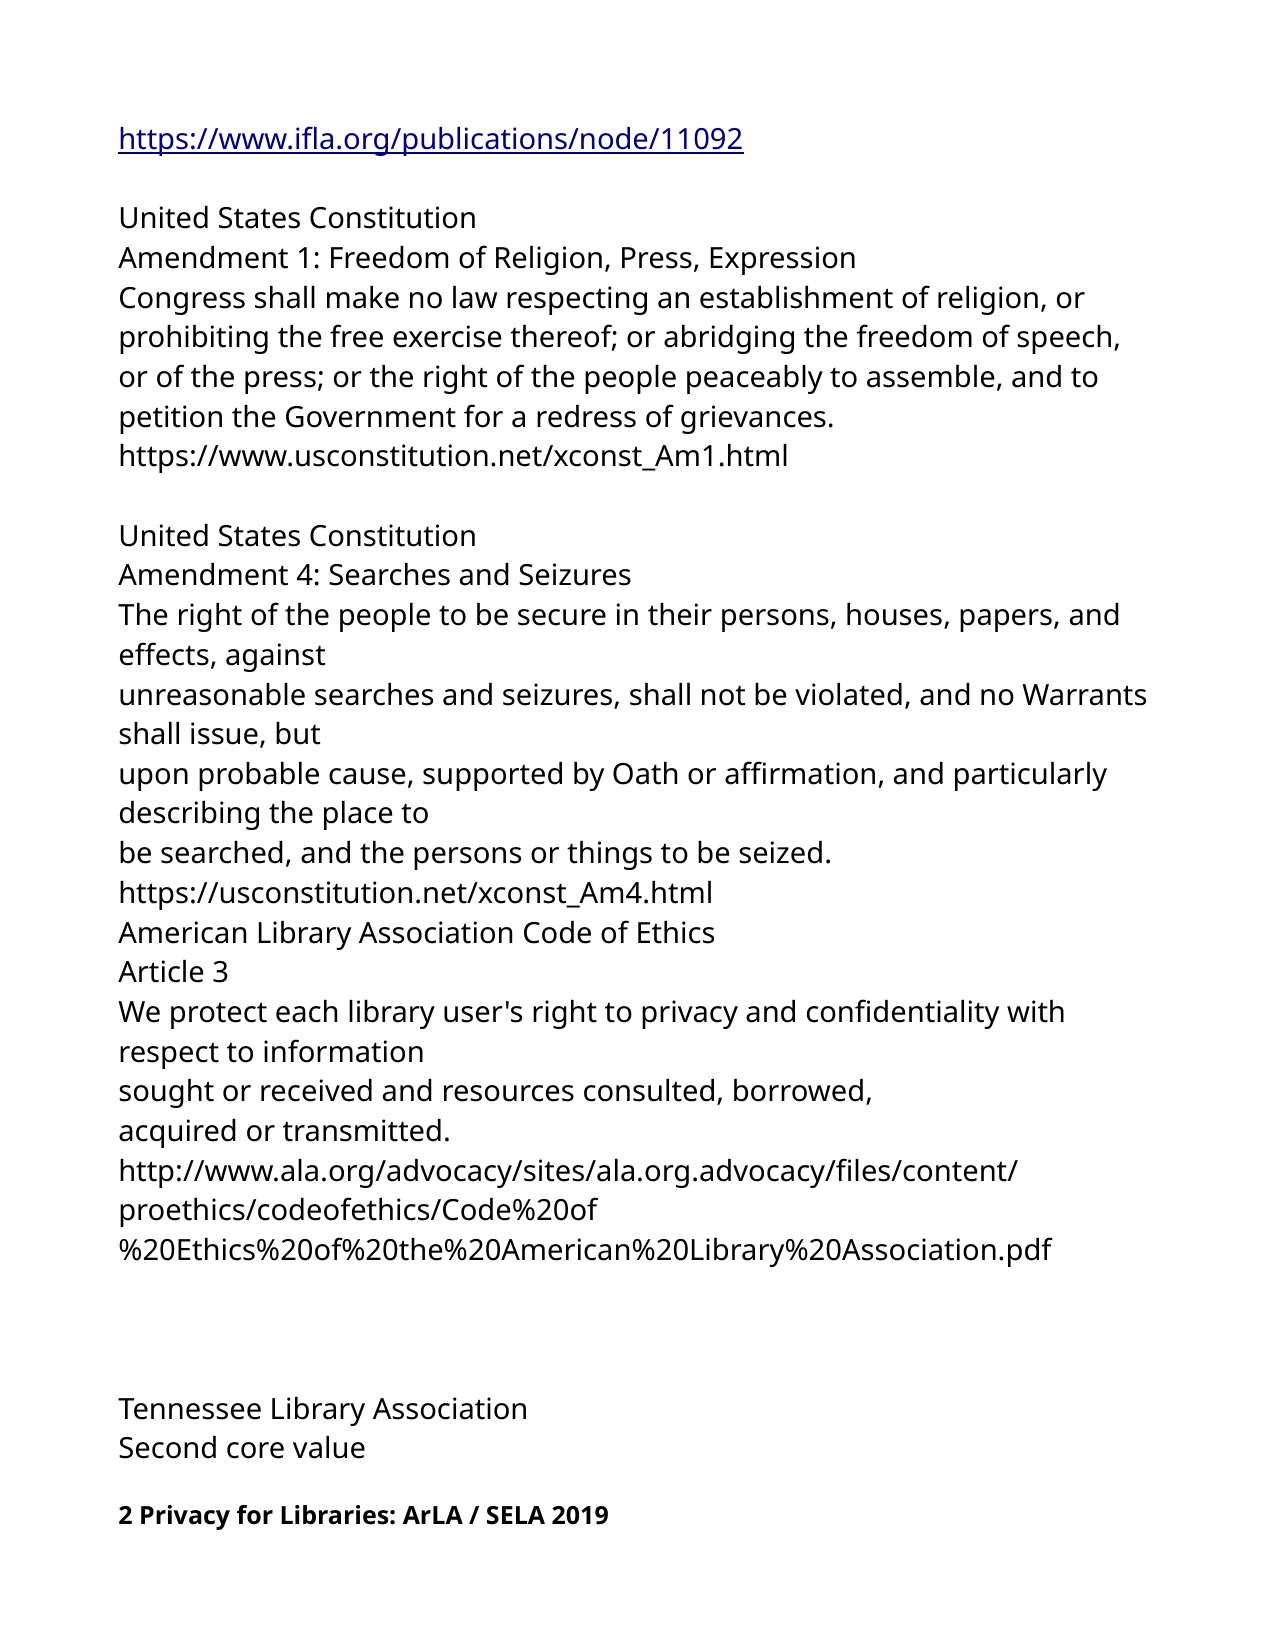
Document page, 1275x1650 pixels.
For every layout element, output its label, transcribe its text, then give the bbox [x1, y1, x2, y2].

text %20Ethics%20of%20the%20American%20Library%20Association.pdf [118, 1229, 1157, 1269]
text http://www.ala.org/advocacy/sites/ala.org.advocacy/files/content/proethics/codeofethics/Code%20of [118, 1150, 1157, 1229]
text upon probable cause, supported by Oath or affirmation, and particularly describing the place to [118, 753, 1157, 832]
text Congress shall make no law respecting an establishment of religion, or prohibiting the free exercise thereof; or abridging the freedom of speech, or of the press; or the right of the people peaceably to assemble, and to petition the Government for a redress of grievances. https://www.usconstitution.net/xconst_Am1.html [118, 277, 1157, 475]
text be searched, and the persons or things to be seized. [118, 832, 1157, 872]
text https://www.ifla.org/publications/node/11092 [118, 118, 1157, 158]
text Article 3 [118, 952, 1157, 991]
text unreasonable searches and seizures, shall not be violated, and no Warrants shall issue, but [118, 674, 1157, 753]
text Tennessee Library Association [118, 1388, 1157, 1428]
text American Library Association Code of Ethics [118, 912, 1157, 952]
text United States Constitution [118, 197, 1157, 237]
text The right of the people to be secure in their persons, houses, papers, and effects, against [118, 594, 1157, 674]
text https://usconstitution.net/xconst_Am4.html [118, 872, 1157, 912]
text Amendment 4: Searches and Seizures [118, 555, 1157, 594]
text Second core value [118, 1428, 1157, 1467]
text United States Constitution [118, 515, 1157, 555]
text acquired or transmitted. [118, 1110, 1157, 1150]
text Amendment 1: Freedom of Religion, Press, Expression [118, 237, 1157, 277]
text We protect each library user's right to privacy and confidentiality with respect to information [118, 991, 1157, 1071]
text sought or received and resources consulted, borrowed, [118, 1071, 1157, 1110]
